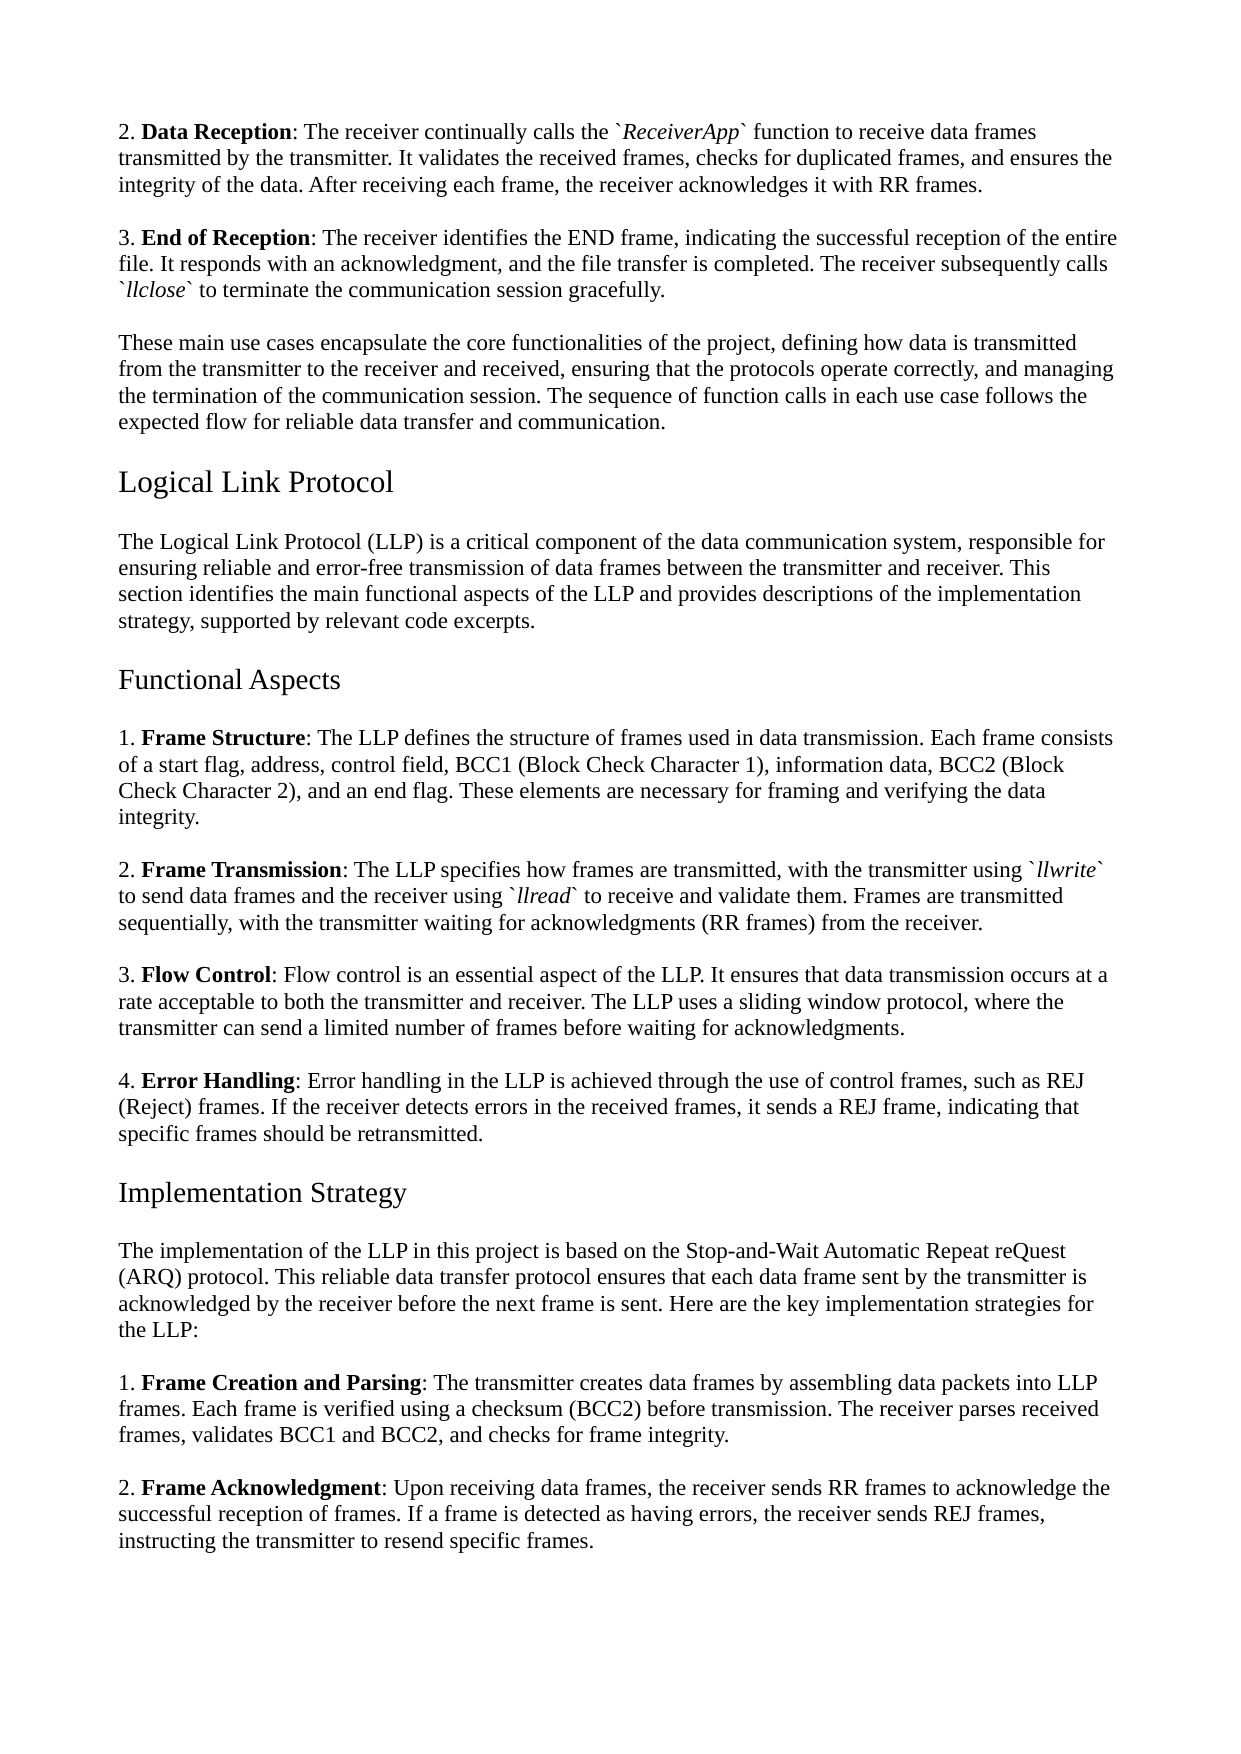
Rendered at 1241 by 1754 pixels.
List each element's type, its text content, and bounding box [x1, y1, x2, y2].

text Logical Link Protocol [118, 463, 1122, 499]
text 2. Data Reception: The receiver continually calls the `ReceiverApp` function to receive data frames transmitted by the transmitter. It validates the received frames, checks for duplicated frames, and ensures the integrity of the data. After receiving each frame, the receiver acknowledges it with RR frames. [118, 118, 1122, 197]
text The Logical Link Protocol (LLP) is a critical component of the data communication system, responsible for ensuring reliable and error-free transmission of data frames between the transmitter and receiver. This section identifies the main functional aspects of the LLP and provides descriptions of the implementation strategy, supported by relevant code excerpts. [118, 528, 1122, 633]
text These main use cases encapsulate the core functionalities of the project, defining how data is transmitted from the transmitter to the receiver and received, ensuring that the protocols operate correctly, and managing the termination of the communication session. The sequence of function calls in each use case follows the expected flow for reliable data transfer and communication. [118, 329, 1122, 434]
text Functional Aspects [118, 662, 1122, 696]
text The implementation of the LLP in this project is based on the Stop-and-Wait Automatic Repeat reQuest (ARQ) protocol. This reliable data transfer protocol ensures that each data frame sent by the transmitter is acknowledged by the receiver before the next frame is sent. Here are the key implementation strategies for the LLP: [118, 1237, 1122, 1342]
text 4. Error Handling: Error handling in the LLP is achieved through the use of control frames, such as REJ (Reject) frames. If the receiver detects errors in the received frames, it sends a REJ frame, indicating that specific frames should be retransmitted. [118, 1067, 1122, 1146]
text 2. Frame Transmission: The LLP specifies how frames are transmitted, with the transmitter using `llwrite` to send data frames and the receiver using `llread` to receive and validate them. Frames are transmitted sequentially, with the transmitter waiting for acknowledgments (RR frames) from the receiver. [118, 856, 1122, 935]
text 1. Frame Structure: The LLP defines the structure of frames used in data transmission. Each frame consists of a start flag, address, control field, BCC1 (Block Check Character 1), information data, BCC2 (Block Check Character 2), and an end flag. These elements are necessary for framing and verifying the data integrity. [118, 724, 1122, 830]
text 2. Frame Acknowledgment: Upon receiving data frames, the receiver sends RR frames to acknowledge the successful reception of frames. If a frame is detected as having errors, the receiver sends REJ frames, instructing the transmitter to resend specific frames. [118, 1474, 1122, 1553]
text 3. Flow Control: Flow control is an essential aspect of the LLP. It ensures that data transmission occurs at a rate acceptable to both the transmitter and receiver. The LLP uses a sliding window protocol, where the transmitter can send a limited number of frames before waiting for acknowledgments. [118, 961, 1122, 1041]
text 1. Frame Creation and Parsing: The transmitter creates data frames by assembling data packets into LLP frames. Each frame is verified using a checksum (BCC2) before transmission. The receiver parses received frames, validates BCC1 and BCC2, and checks for frame integrity. [118, 1369, 1122, 1448]
text Implementation Strategy [118, 1175, 1122, 1208]
text 3. End of Reception: The receiver identifies the END frame, indicating the successful reception of the entire file. It responds with an acknowledgment, and the file transfer is completed. The receiver subsequently calls `llclose` to terminate the communication session gracefully. [118, 223, 1122, 303]
